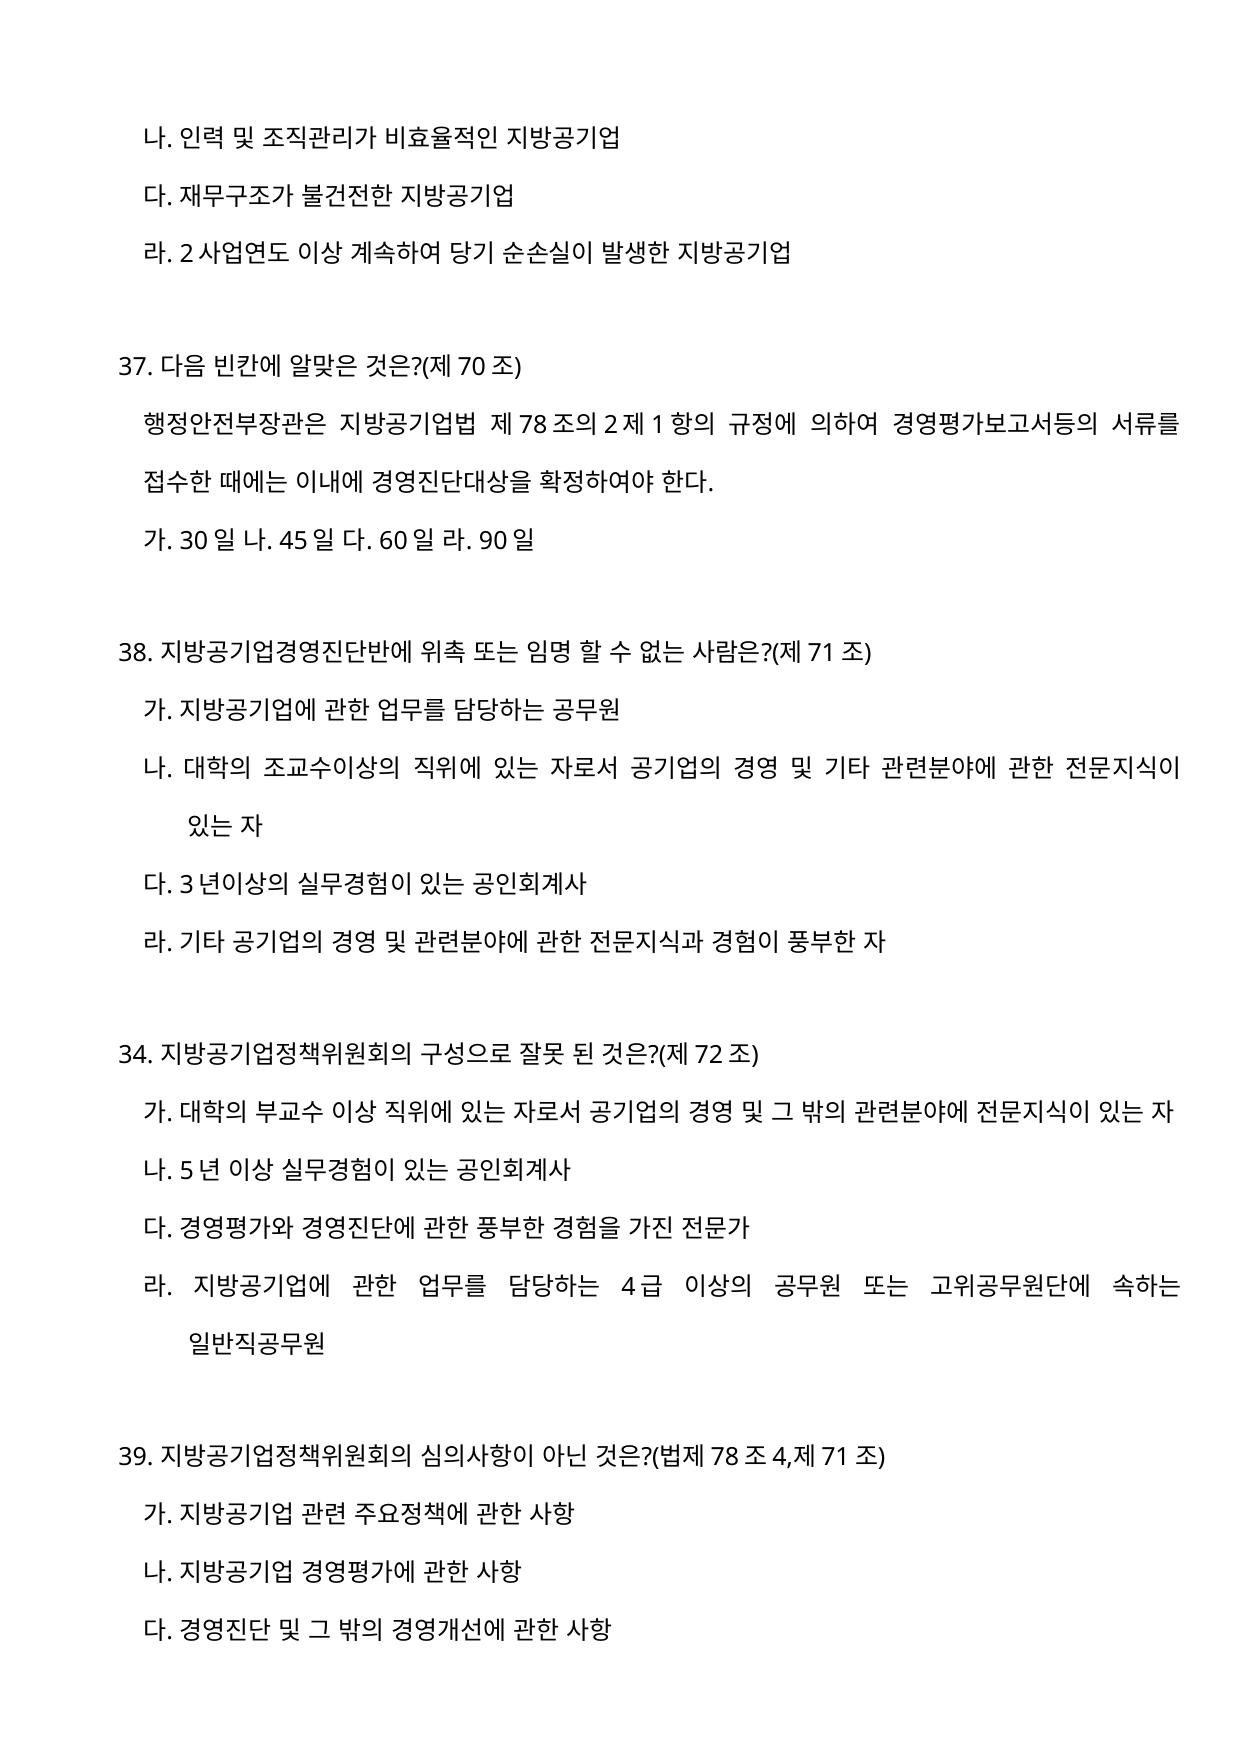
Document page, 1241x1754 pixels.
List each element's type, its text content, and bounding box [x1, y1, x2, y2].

text 라. 2사업연도 이상 계속하여 당기 순손실이 발생한 지방공기업 [143, 234, 1181, 270]
text 다. 경영진단 및 그 밖의 경영개선에 관한 사항 [143, 1610, 1181, 1646]
text 다. 3년이상의 실무경험이 있는 공인회계사 [143, 864, 1181, 900]
text 가. 30일 나. 45일 다. 60일 라. 90일 [143, 520, 1181, 556]
text 가. 지방공기업 관련 주요정책에 관한 사항 [143, 1494, 1181, 1531]
text 행정안전부장관은 지방공기업법 제78조의2제1항의 규정에 의하여 경영평가보고서등의 서류를 접수한 때에는 이내에 경영진단대상을 확정하여야 한다. [143, 404, 1181, 498]
text 나. 지방공기업 경영평가에 관한 사항 [143, 1552, 1181, 1588]
text 다. 재무구조가 불건전한 지방공기업 [143, 176, 1181, 212]
text 38. 지방공기업경영진단반에 위촉 또는 임명 할 수 없는 사람은?(제71조) [118, 632, 1181, 669]
text 나. 인력 및 조직관리가 비효율적인 지방공기업 [143, 118, 1181, 154]
text 34. 지방공기업정책위원회의 구성으로 잘못 된 것은?(제72조) [118, 1034, 1181, 1071]
text 39. 지방공기업정책위원회의 심의사항이 아닌 것은?(법제78조4,제71조) [118, 1436, 1181, 1473]
text 다. 경영평가와 경영진단에 관한 풍부한 경험을 가진 전문가 [143, 1208, 1181, 1244]
text 가. 대학의 부교수 이상 직위에 있는 자로서 공기업의 경영 및 그 밖의 관련분야에 전문지식이 있는 자 [143, 1092, 1181, 1129]
text 나. 대학의 조교수이상의 직위에 있는 자로서 공기업의 경영 및 기타 관련분야에 관한 전문지식이 있는 자 [143, 748, 1181, 842]
text 라. 지방공기업에 관한 업무를 담당하는 4급 이상의 공무원 또는 고위공무원단에 속하는 일반직공무원 [143, 1266, 1181, 1360]
text 나. 5년 이상 실무경험이 있는 공인회계사 [143, 1150, 1181, 1187]
text 라. 기타 공기업의 경영 및 관련분야에 관한 전문지식과 경험이 풍부한 자 [143, 922, 1181, 958]
text 37. 다음 빈칸에 알맞은 것은?(제70조) [118, 346, 1181, 383]
text 가. 지방공기업에 관한 업무를 담당하는 공무원 [143, 690, 1181, 727]
